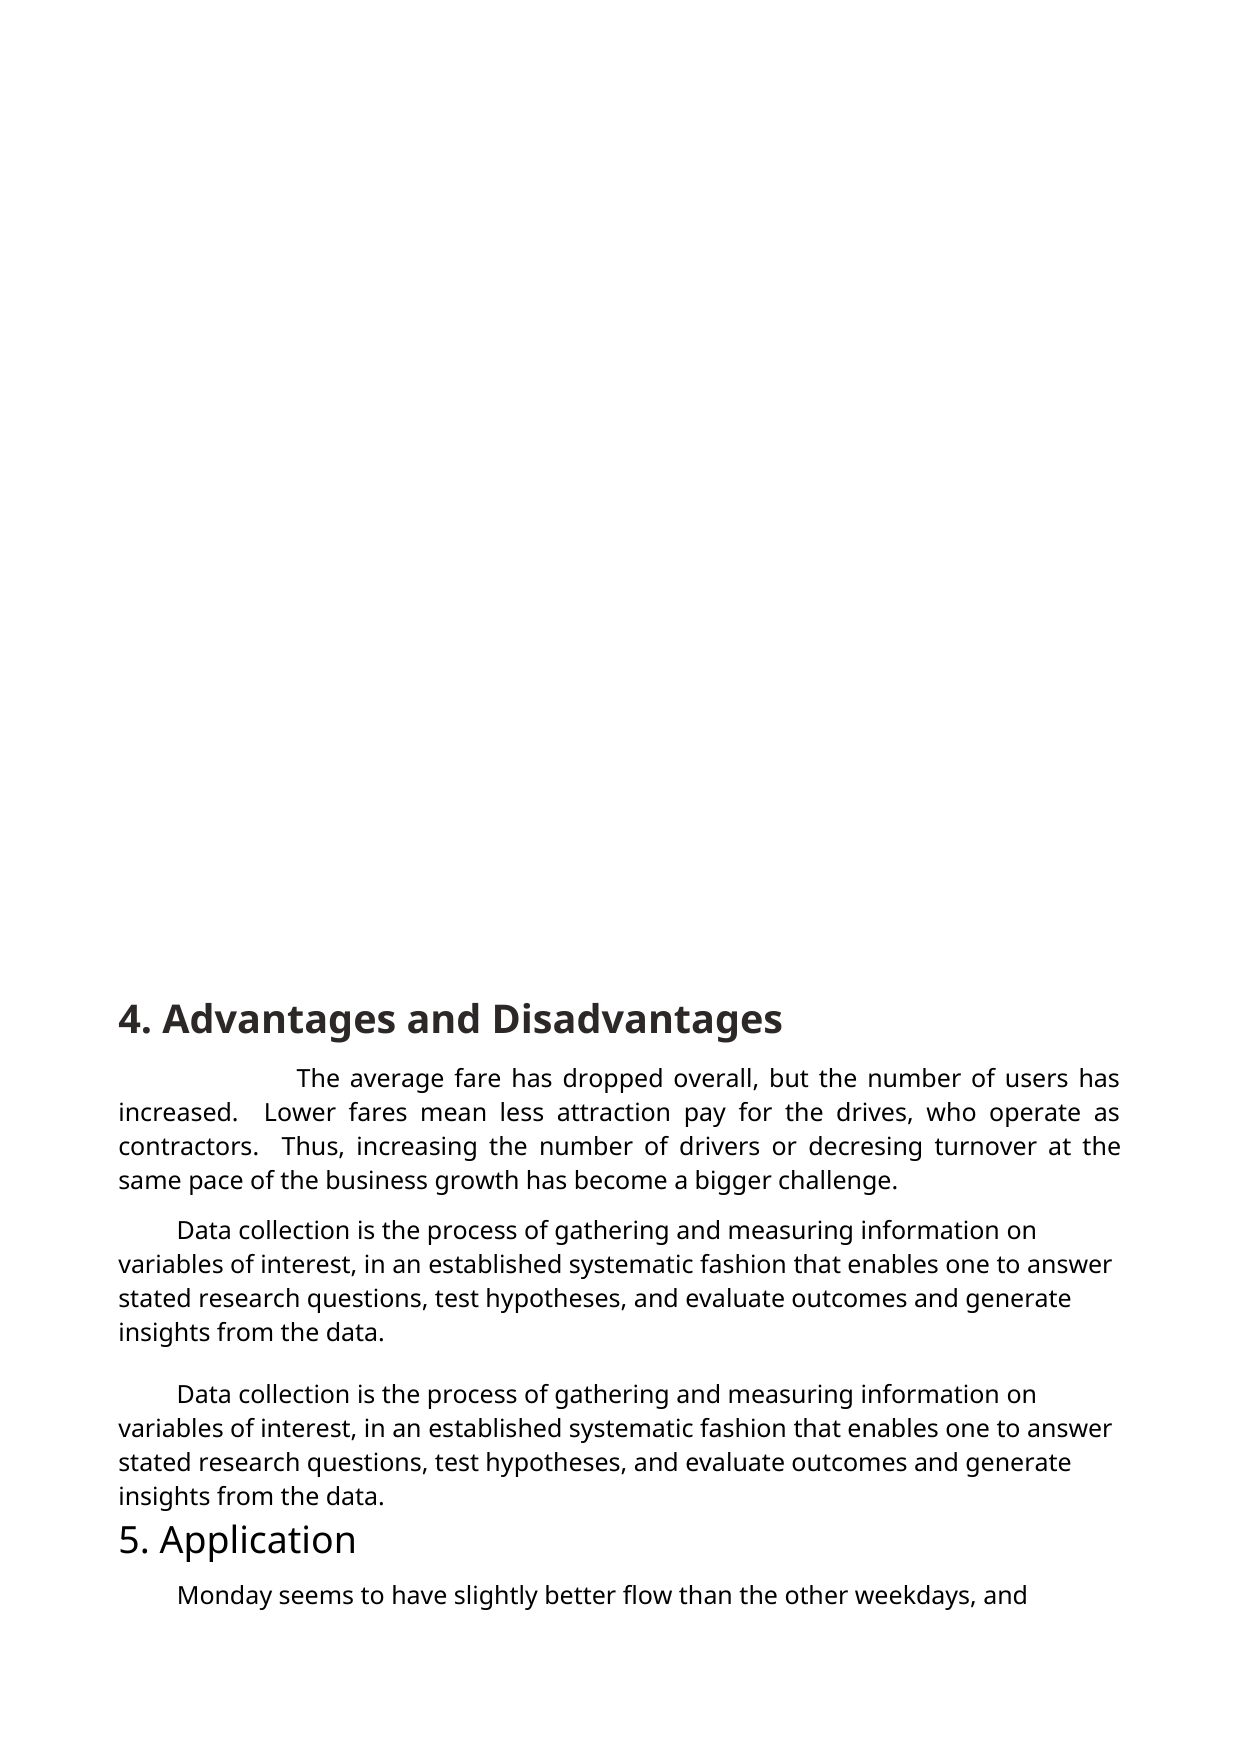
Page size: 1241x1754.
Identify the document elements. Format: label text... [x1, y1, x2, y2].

text Data collection is the process of gathering and measuring information on variables of interest, in an established systematic fashion that enables one to answer stated research questions, test hypotheses, and evaluate outcomes and generate insights from the data. [118, 1212, 1122, 1349]
text The average fare has dropped overall, but the number of users has increased. Lower fares mean less attraction pay for the drives, who operate as contractors. Thus, increasing the number of drivers or decresing turnover at the same pace of the business growth has become a bigger challenge. [118, 1061, 1122, 1197]
text 4. Advantages and Disadvantages [118, 991, 1122, 1045]
text 5. Application [118, 1513, 1122, 1564]
text Data collection is the process of gathering and measuring information on variables of interest, in an established systematic fashion that enables one to answer stated research questions, test hypotheses, and evaluate outcomes and generate insights from the data. [118, 1377, 1122, 1513]
text Monday seems to have slightly better flow than the other weekdays, and [118, 1564, 1122, 1615]
